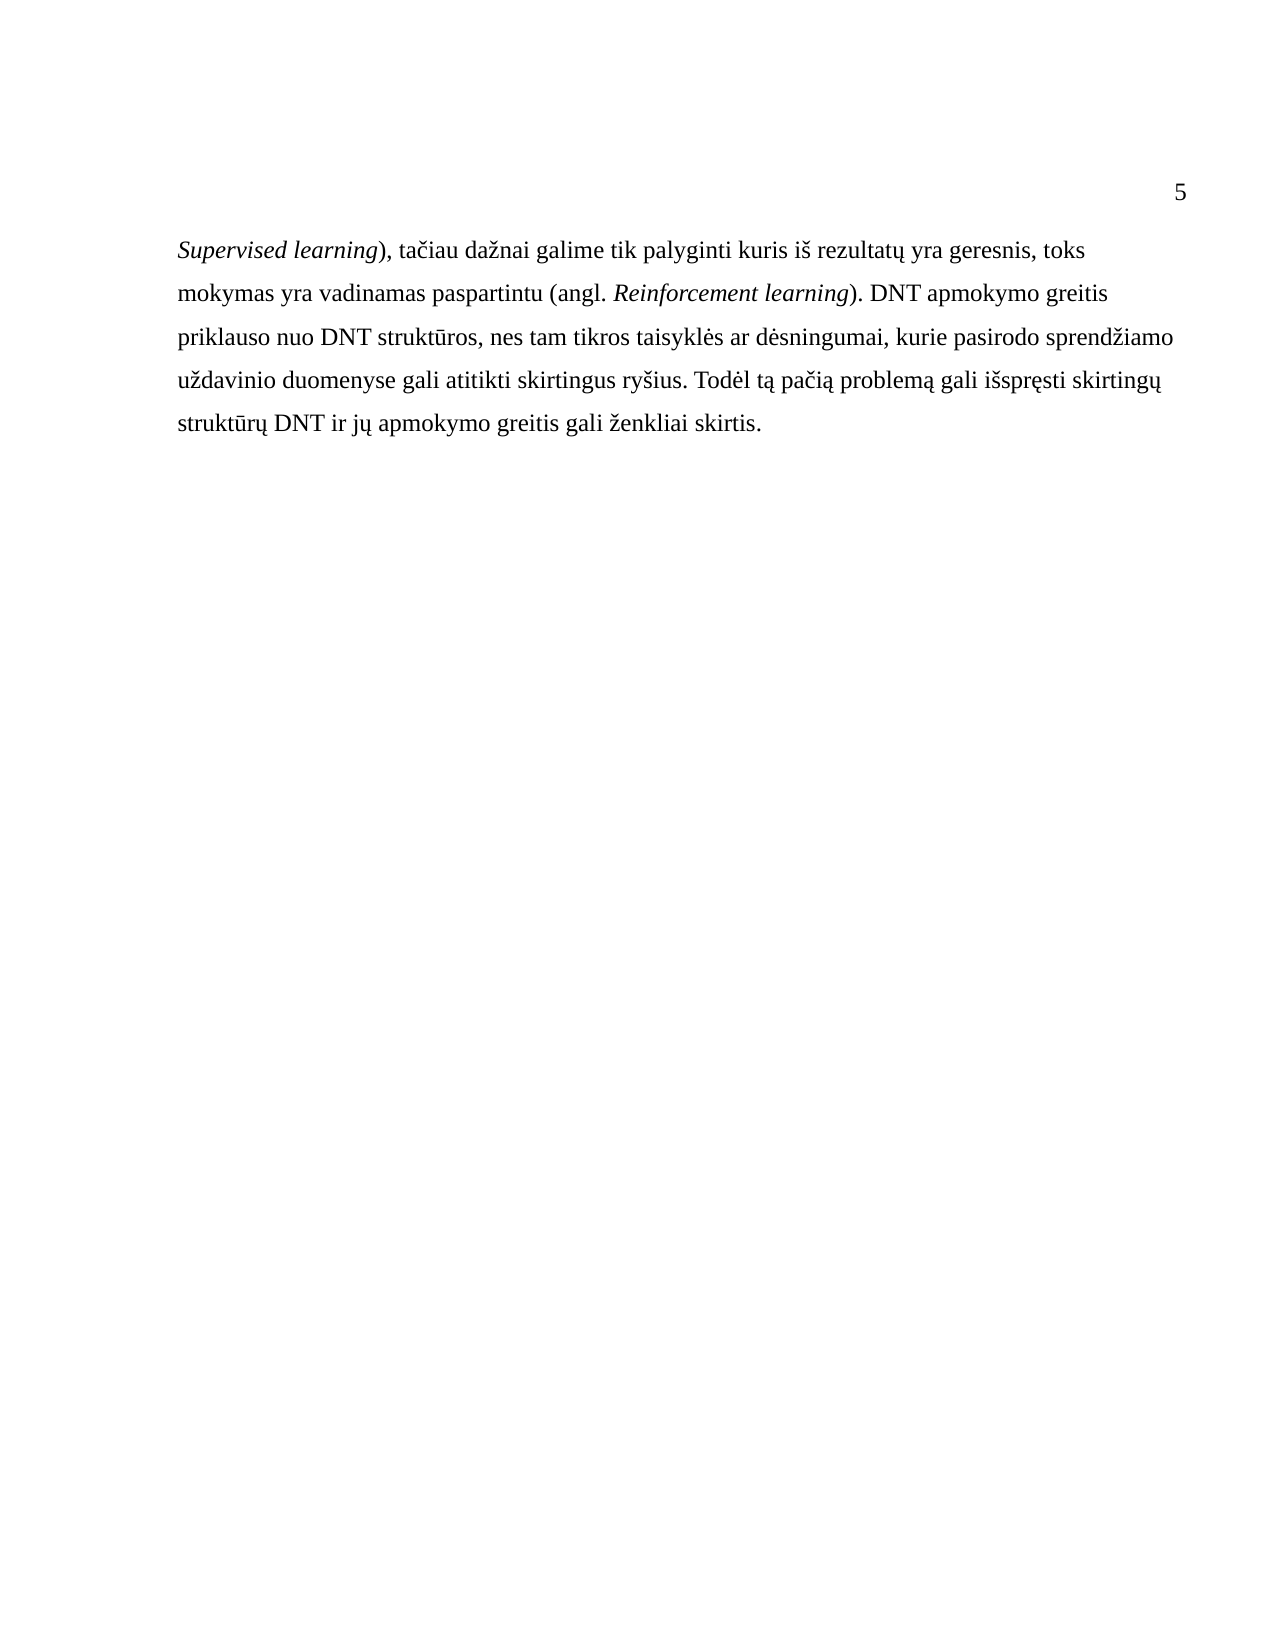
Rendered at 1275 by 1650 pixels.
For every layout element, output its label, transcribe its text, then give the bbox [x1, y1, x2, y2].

text Supervised learning), tačiau dažnai galime tik palyginti kuris iš rezultatų yra geresnis, toks mokymas yra vadinamas paspartintu (angl. Reinforcement learning). DNT apmokymo greitis priklauso nuo DNT struktūros, nes tam tikros taisyklės ar dėsningumai, kurie pasirodo sprendžiamo uždavinio duomenyse gali atitikti skirtingus ryšius. Todėl tą pačią problemą gali išspręsti skirtingų struktūrų DNT ir jų apmokymo greitis gali ženkliai skirtis. [177, 235, 1186, 437]
